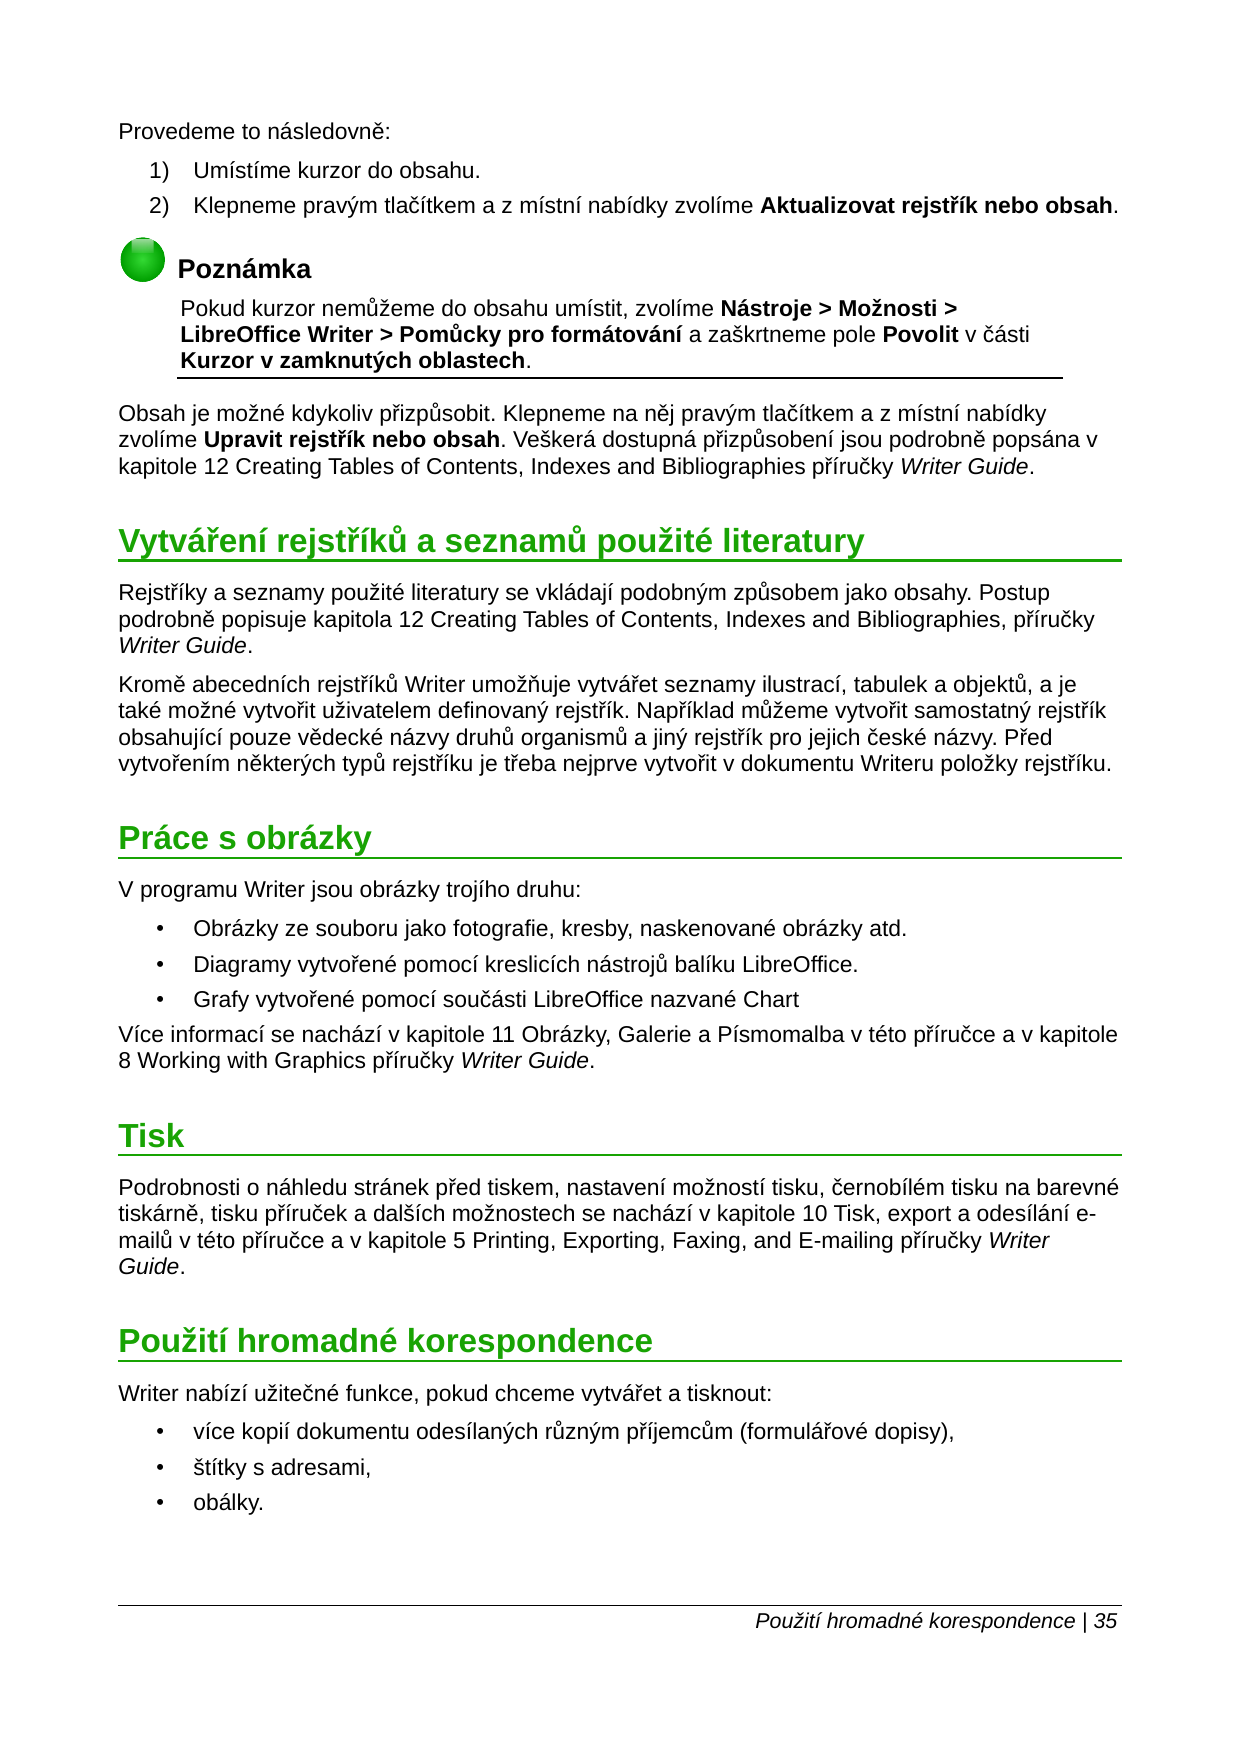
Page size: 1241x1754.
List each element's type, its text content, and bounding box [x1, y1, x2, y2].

subtitle Tisk [118, 1116, 1122, 1154]
list Umístíme kurzor do obsahu. [169, 157, 1122, 183]
text Podrobnosti o náhledu stránek před tiskem, nastavení možností tisku, černobílém tisku na barevné tiskárně, tisku příruček a dalších možnostech se nachází v kapitole 10 Tisk, export a odesílání e-mailů v této příručce a v kapitole 5 Printing, Exporting, Faxing, and E‑mailing příručky Writer Guide. [118, 1174, 1122, 1279]
text V programu Writer jsou obrázky trojího druhu: [118, 876, 1122, 903]
list Obrázky ze souboru jako fotografie, kresby, naskenované obrázky atd. [156, 915, 1122, 942]
text Pokud kurzor nemůžeme do obsahu umístit, zvolíme Nástroje > Možnosti > LibreOffice Writer > Pomůcky pro formátování a zaškrtneme pole Povolit v části Kurzor v zamknutých oblastech. [177, 292, 1063, 377]
list štítky s adresami, [156, 1453, 1122, 1480]
subtitle Práce s obrázky [118, 818, 1122, 857]
list Grafy vytvořené pomocí součásti LibreOffice nazvané Chart [156, 986, 1122, 1012]
list Diagramy vytvořené pomocí kreslicích nástrojů balíku LibreOffice. [156, 951, 1122, 977]
subtitle Poznámka [118, 235, 1122, 284]
text Provedeme to následovně: [118, 118, 1122, 144]
text Více informací se nachází v kapitole 11 Obrázky, Galerie a Písmomalba v této příručce a v kapitole 8 Working with Graphics příručky Writer Guide. [118, 1021, 1122, 1074]
text Writer nabízí užitečné funkce, pokud chceme vytvářet a tisknout: [118, 1379, 1122, 1406]
text Obsah je možné kdykoliv přizpůsobit. Klepneme na něj pravým tlačítkem a z místní nabídky zvolíme Upravit rejstřík nebo obsah. Veškerá dostupná přizpůsobení jsou podrobně popsána v kapitole 12 Creating Tables of Contents, Indexes and Bibliographies příručky Writer Guide. [118, 400, 1122, 479]
list obálky. [156, 1489, 1122, 1515]
subtitle Vytváření rejstříků a seznamů použité literatury [118, 521, 1122, 559]
subtitle Použití hromadné korespondence [118, 1321, 1122, 1360]
list Klepneme pravým tlačítkem a z místní nabídky zvolíme Aktualizovat rejstřík nebo obsah. [169, 192, 1122, 218]
text Kromě abecedních rejstříků Writer umožňuje vytvářet seznamy ilustrací, tabulek a objektů, a je také možné vytvořit uživatelem definovaný rejstřík. Například můžeme vytvořit samostatný rejstřík obsahující pouze vědecké názvy druhů organismů a jiný rejstřík pro jejich české názvy. Před vytvořením některých typů rejstříku je třeba nejprve vytvořit v dokumentu Writeru položky rejstříku. [118, 671, 1122, 776]
list více kopií dokumentu odesílaných různým příjemcům (formulářové dopisy), [156, 1418, 1122, 1445]
text Rejstříky a seznamy použité literatury se vkládají podobným způsobem jako obsahy. Postup podrobně popisuje kapitola 12 Creating Tables of Contents, Indexes and Bibliographies, příručky Writer Guide. [118, 579, 1122, 658]
